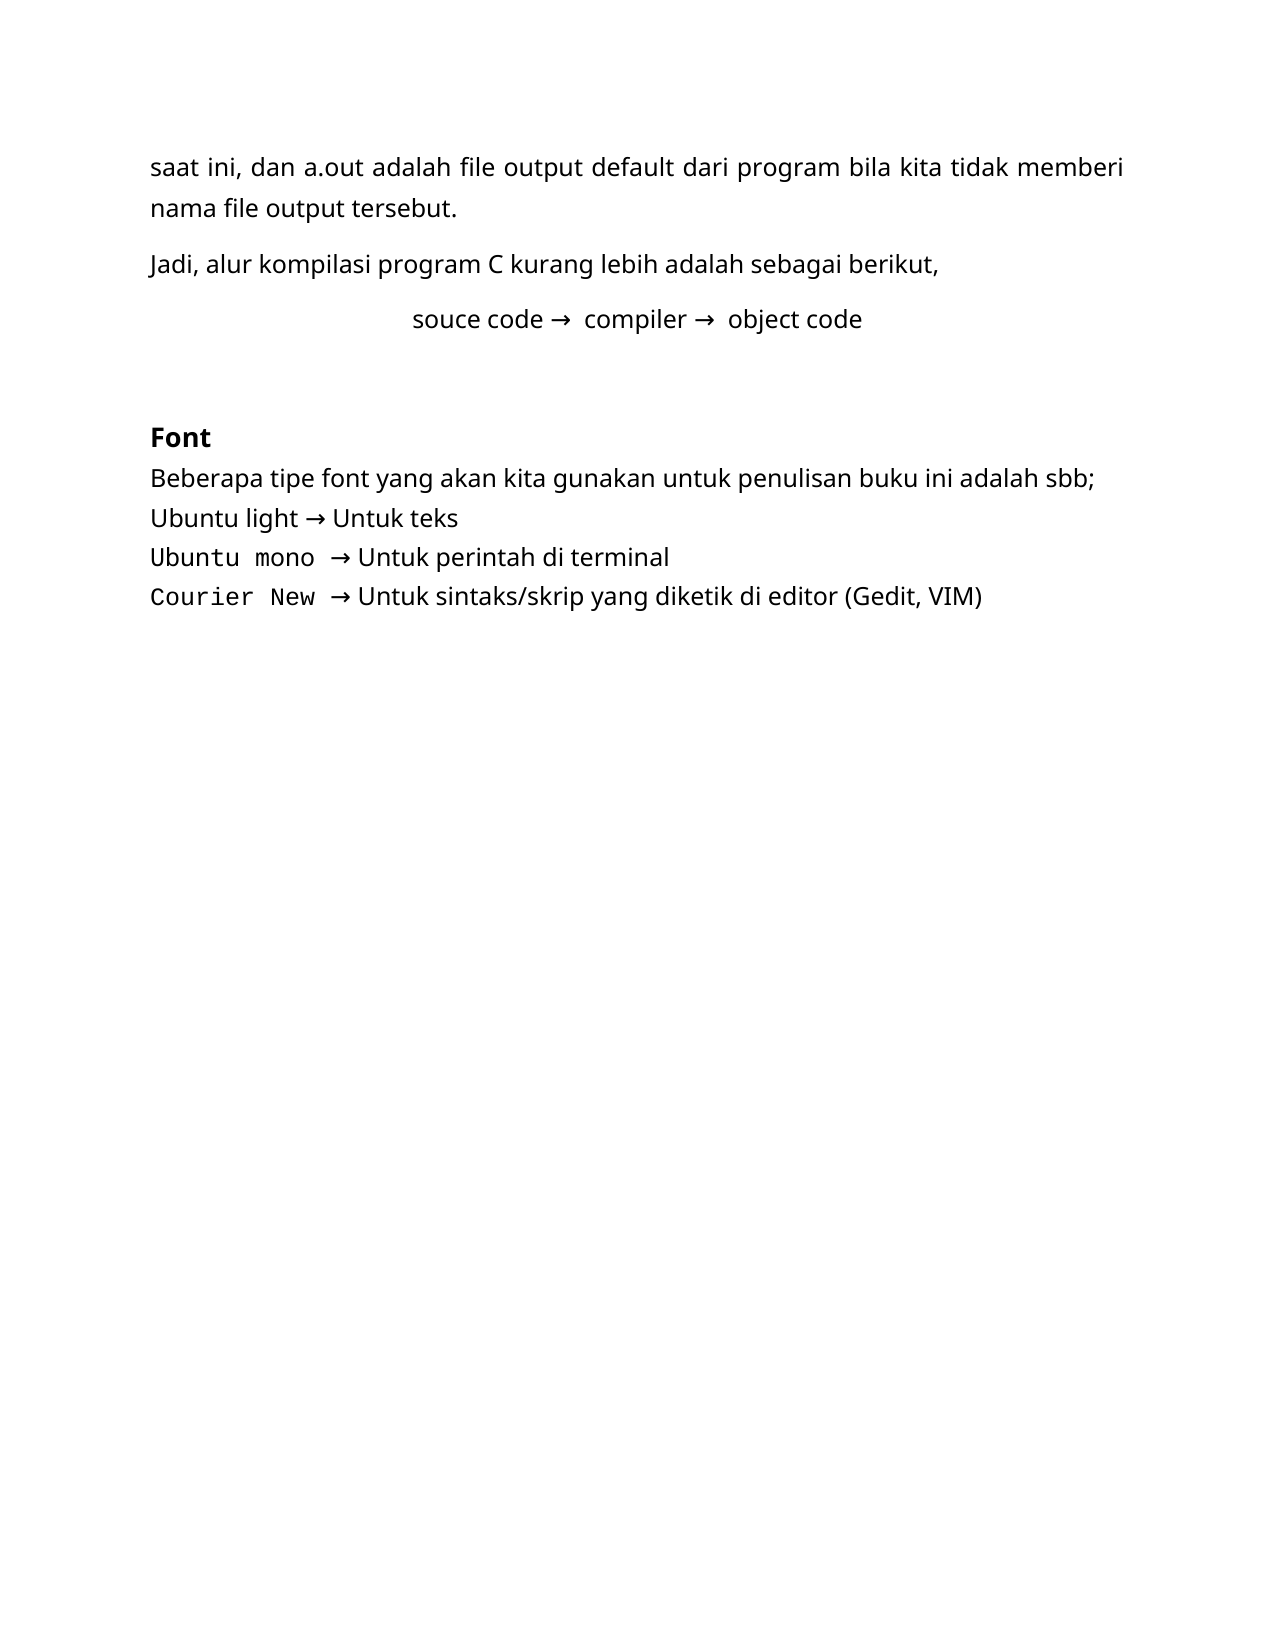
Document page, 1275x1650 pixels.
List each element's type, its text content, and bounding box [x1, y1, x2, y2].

subtitle Font [150, 419, 1125, 456]
text Beberapa tipe font yang akan kita gunakan untuk penulisan buku ini adalah sbb; [150, 461, 1125, 495]
text Ubuntu light → Untuk teks [150, 500, 1125, 534]
text Ubuntu mono → Untuk perintah di terminal [150, 539, 1125, 573]
text Jadi, alur kompilasi program C kurang lebih adalah sebagai berikut, [150, 246, 1125, 280]
text saat ini, dan a.out adalah file output default dari program bila kita tidak memberi nama file output tersebut. [150, 150, 1125, 225]
text Courier New → Untuk sintaks/skrip yang diketik di editor (Gedit, VIM) [150, 579, 1125, 613]
text souce code → compiler → object code [150, 302, 1125, 336]
